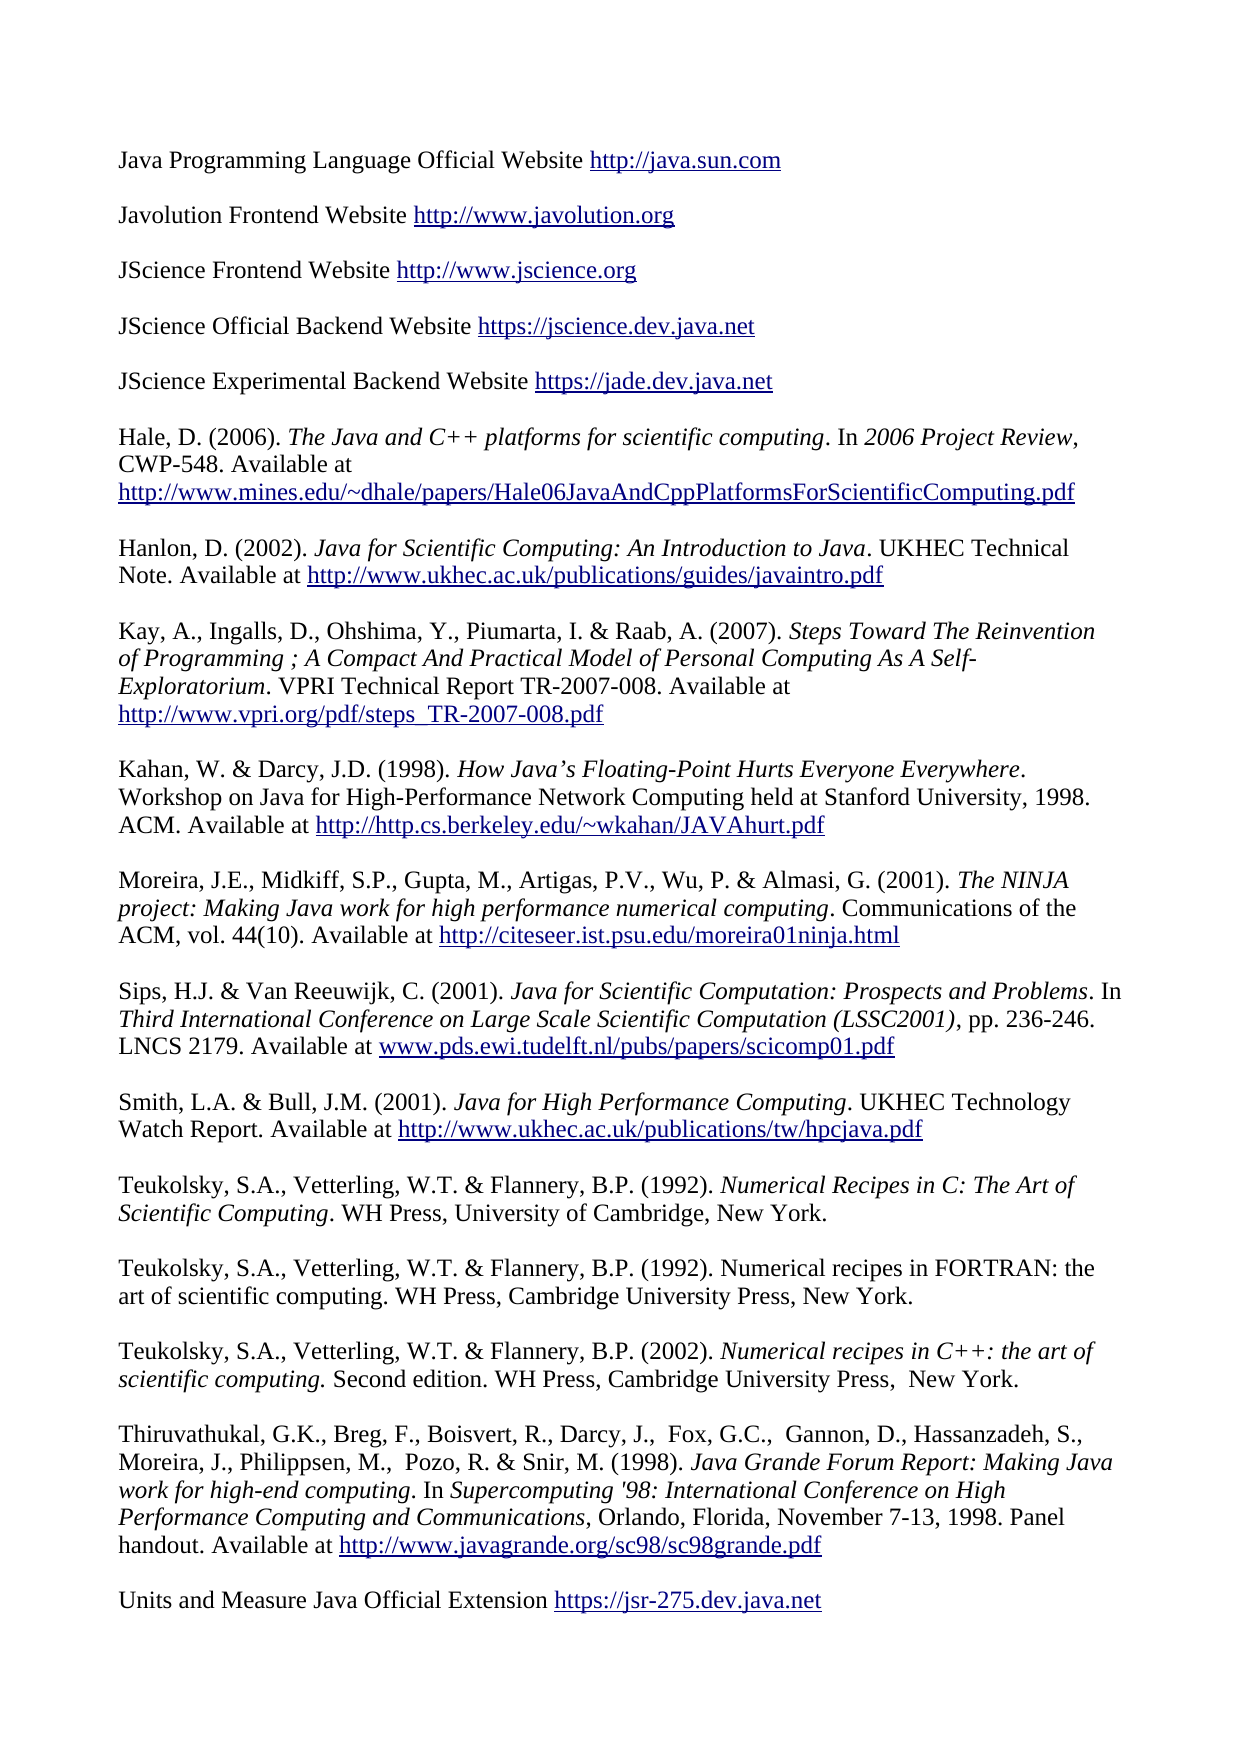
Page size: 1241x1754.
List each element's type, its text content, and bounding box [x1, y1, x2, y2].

text JScience Experimental Backend Website https://jade.dev.java.net [118, 367, 1122, 395]
text Hale, D. (2006). The Java and C++ platforms for scientific computing. In 2006 Project Review, CWP-548. Available at http://www.mines.edu/~dhale/papers/Hale06JavaAndCppPlatformsForScientificComputing.pdf [118, 423, 1122, 506]
text Teukolsky, S.A., Vetterling, W.T. & Flannery, B.P. (1992). Numerical recipes in FORTRAN: the art of scientific computing. WH Press, Cambridge University Press, New York. [118, 1254, 1122, 1309]
text Moreira, J.E., Midkiff, S.P., Gupta, M., Artigas, P.V., Wu, P. & Almasi, G. (2001). The NINJA project: Making Java work for high performance numerical computing. Communications of the ACM, vol. 44(10). Available at http://citeseer.ist.psu.edu/moreira01ninja.html [118, 866, 1122, 949]
text Thiruvathukal, G.K., Breg, F., Boisvert, R., Darcy, J., Fox, G.C., Gannon, D., Hassanzadeh, S., Moreira, J., Philippsen, M., Pozo, R. & Snir, M. (1998). Java Grande Forum Report: Making Java work for high-end computing. In Supercomputing '98: International Conference on High Performance Computing and Communications, Orlando, Florida, November 7-13, 1998. Panel handout. Available at http://www.javagrande.org/sc98/sc98grande.pdf [118, 1420, 1122, 1587]
text Hanlon, D. (2002). Java for Scientific Computing: An Introduction to Java. UKHEC Technical Note. Available at http://www.ukhec.ac.uk/publications/guides/javaintro.pdf [118, 534, 1122, 589]
text Kahan, W. & Darcy, J.D. (1998). How Java’s Floating-Point Hurts Everyone Everywhere. Workshop on Java for High-Performance Network Computing held at Stanford University, 1998. ACM. Available at http://http.cs.berkeley.edu/~wkahan/JAVAhurt.pdf [118, 755, 1122, 838]
text JScience Official Backend Website https://jscience.dev.java.net [118, 312, 1122, 340]
text Smith, L.A. & Bull, J.M. (2001). Java for High Performance Computing. UKHEC Technology Watch Report. Available at http://www.ukhec.ac.uk/publications/tw/hpcjava.pdf [118, 1088, 1122, 1143]
text Java Programming Language Official Website http://java.sun.com [118, 146, 1122, 173]
text Kay, A., Ingalls, D., Ohshima, Y., Piumarta, I. & Raab, A. (2007). Steps Toward The Reinvention of Programming ; A Compact And Practical Model of Personal Computing As A Self-Exploratorium. VPRI Technical Report TR-2007-008. Available at http://www.vpri.org/pdf/steps_TR-2007-008.pdf [118, 617, 1122, 728]
text Javolution Frontend Website http://www.javolution.org [118, 201, 1122, 229]
text Sips, H.J. & Van Reeuwijk, C. (2001). Java for Scientific Computation: Prospects and Problems. In Third International Conference on Large Scale Scientific Computation (LSSC2001), pp. 236-246. LNCS 2179. Available at www.pds.ewi.tudelft.nl/pubs/papers/scicomp01.pdf [118, 977, 1122, 1060]
text Units and Measure Java Official Extension https://jsr-275.dev.java.net [118, 1587, 1122, 1614]
text JScience Frontend Website http://www.jscience.org [118, 257, 1122, 284]
text Teukolsky, S.A., Vetterling, W.T. & Flannery, B.P. (2002). Numerical recipes in C++: the art of scientific computing. Second edition. WH Press, Cambridge University Press, New York. [118, 1337, 1122, 1393]
text Teukolsky, S.A., Vetterling, W.T. & Flannery, B.P. (1992). Numerical Recipes in C: The Art of Scientific Computing. WH Press, University of Cambridge, New York. [118, 1171, 1122, 1226]
